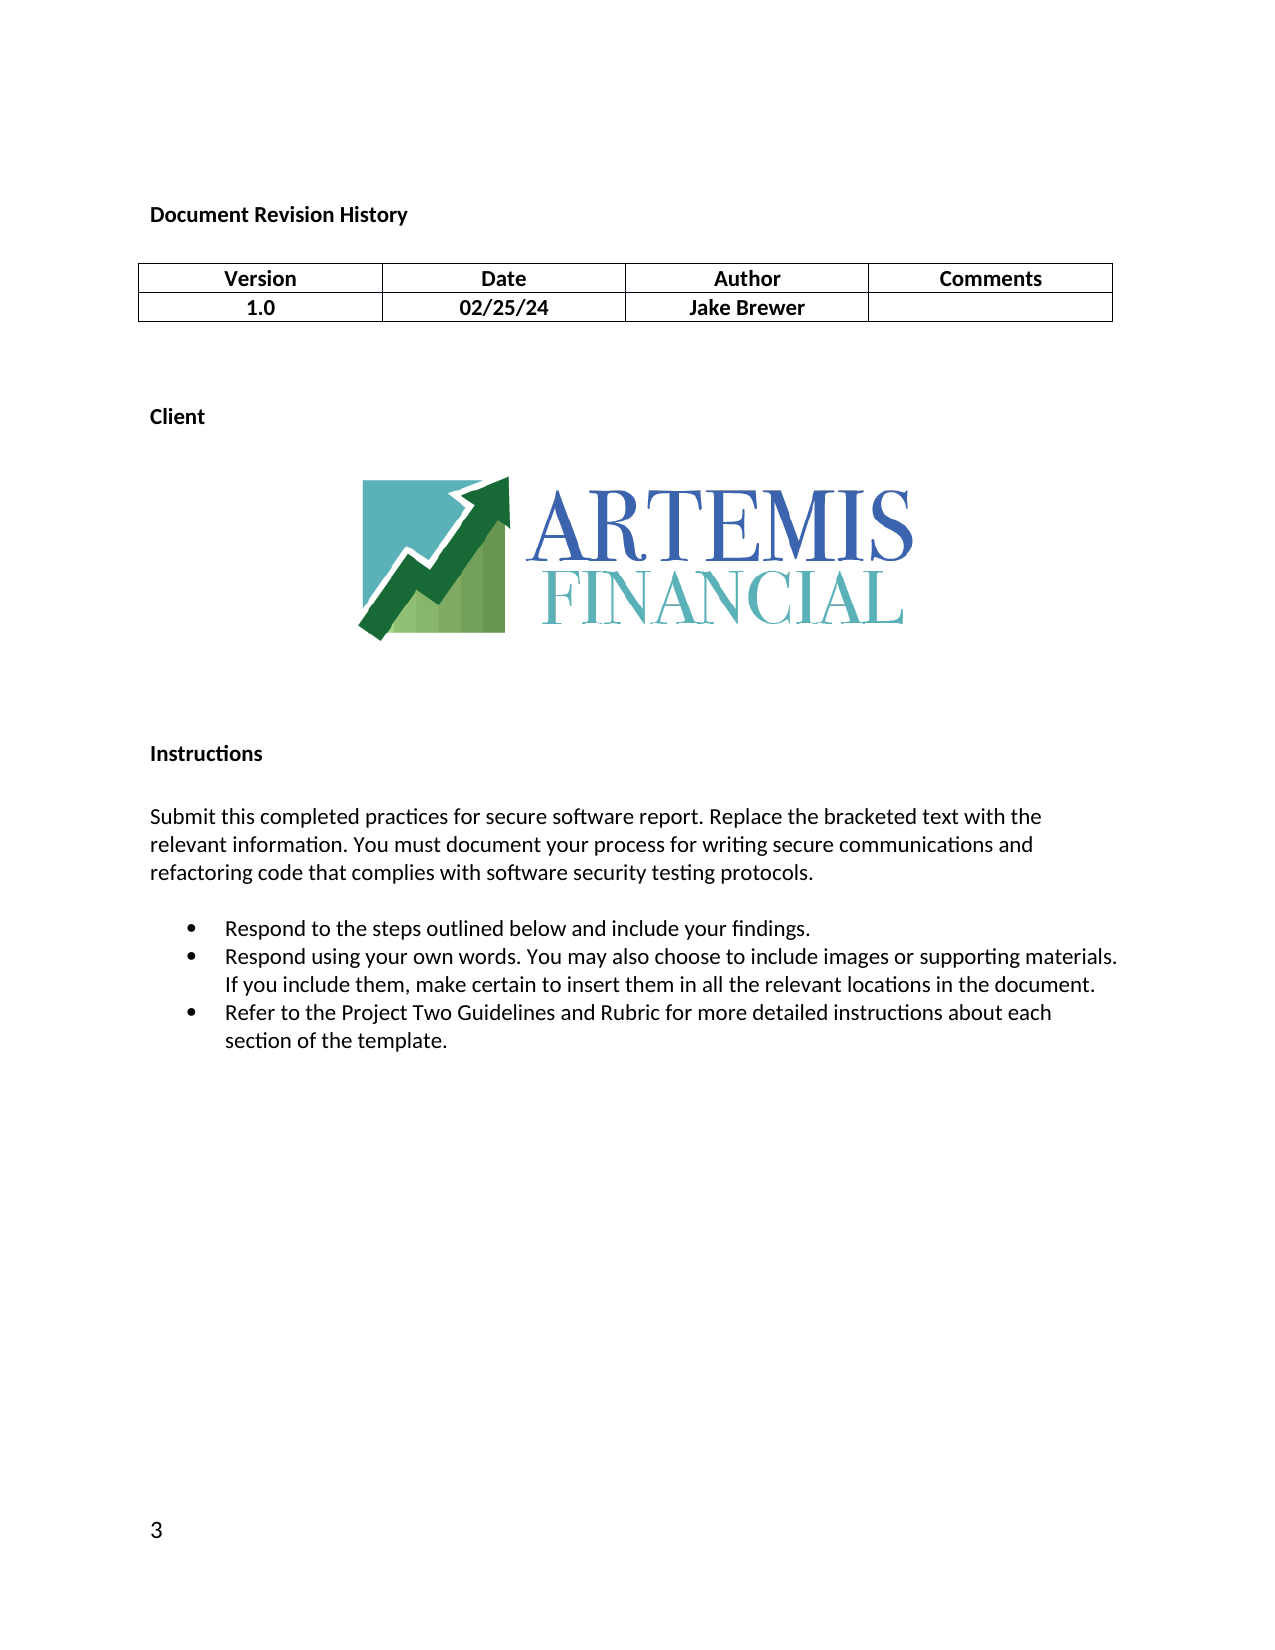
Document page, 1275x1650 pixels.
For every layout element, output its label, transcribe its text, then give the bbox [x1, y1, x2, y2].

subtitle Client [150, 402, 1125, 430]
table_cell Jake Brewer [626, 293, 868, 321]
table_cell 02/25/24 [383, 293, 625, 321]
subtitle Instructions [150, 739, 1125, 767]
table_header Comments [869, 264, 1112, 292]
subtitle Document Revision History [150, 200, 1125, 228]
text Submit this completed practices for secure software report. Replace the bracketed text with the relevant information. You must document your process for writing secure communications and refactoring code that complies with software security testing protocols. [150, 802, 1125, 886]
table_cell 1.0 [139, 293, 382, 321]
list Refer to the Project Two Guidelines and Rubric for more detailed instructions about each section of the template. [187, 998, 1125, 1054]
table_cell [869, 293, 1112, 321]
list Respond to the steps outlined below and include your findings. [187, 914, 1125, 942]
table_header Author [626, 264, 868, 292]
picture [346, 462, 929, 662]
table_header Date [383, 264, 625, 292]
table_header Version [139, 264, 382, 292]
list Respond using your own words. You may also choose to include images or supporting materials. If you include them, make certain to insert them in all the relevant locations in the document. [187, 942, 1125, 998]
